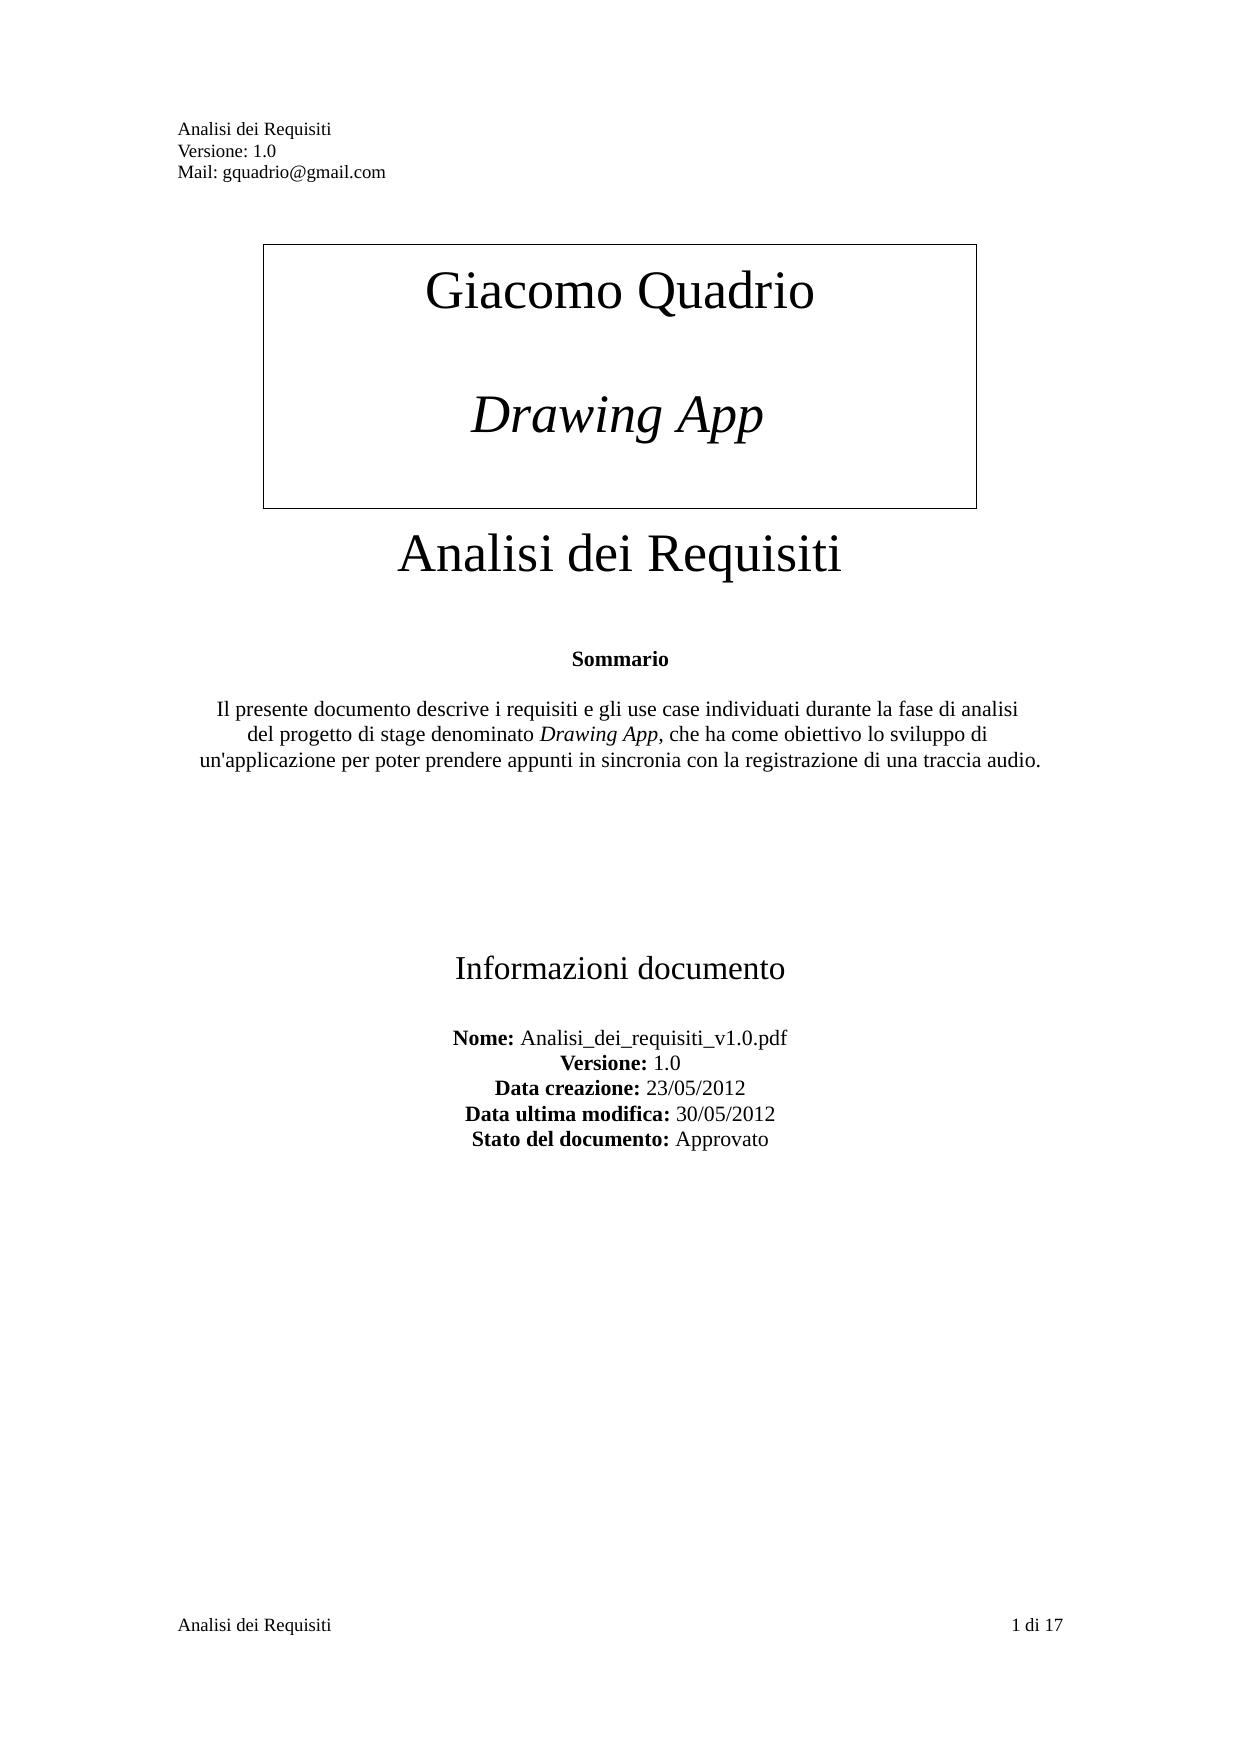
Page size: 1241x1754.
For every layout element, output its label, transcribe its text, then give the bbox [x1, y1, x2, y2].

text Nome: Analisi_dei_requisiti_v1.0.pdf [177, 1025, 1063, 1050]
text Sommario [177, 646, 1063, 671]
text Stato del documento: Approvato [177, 1126, 1063, 1151]
text Analisi dei Requisiti [177, 320, 1063, 583]
text Il presente documento descrive i requisiti e gli use case individuati durante la fase di analisi [177, 696, 1063, 721]
text Data ultima modifica: 30/05/2012 [177, 1101, 1063, 1126]
text un'applicazione per poter prendere appunti in sincronia con la registrazione di una traccia audio. [177, 747, 1063, 772]
text Giacomo Quadrio Drawing App [267, 258, 974, 445]
text del progetto di stage denominato Drawing App, che ha come obiettivo lo sviluppo di [177, 721, 1063, 747]
text Versione: 1.0 [177, 1050, 1063, 1075]
text Informazioni documento [177, 948, 1063, 987]
text Data creazione: 23/05/2012 [177, 1075, 1063, 1101]
